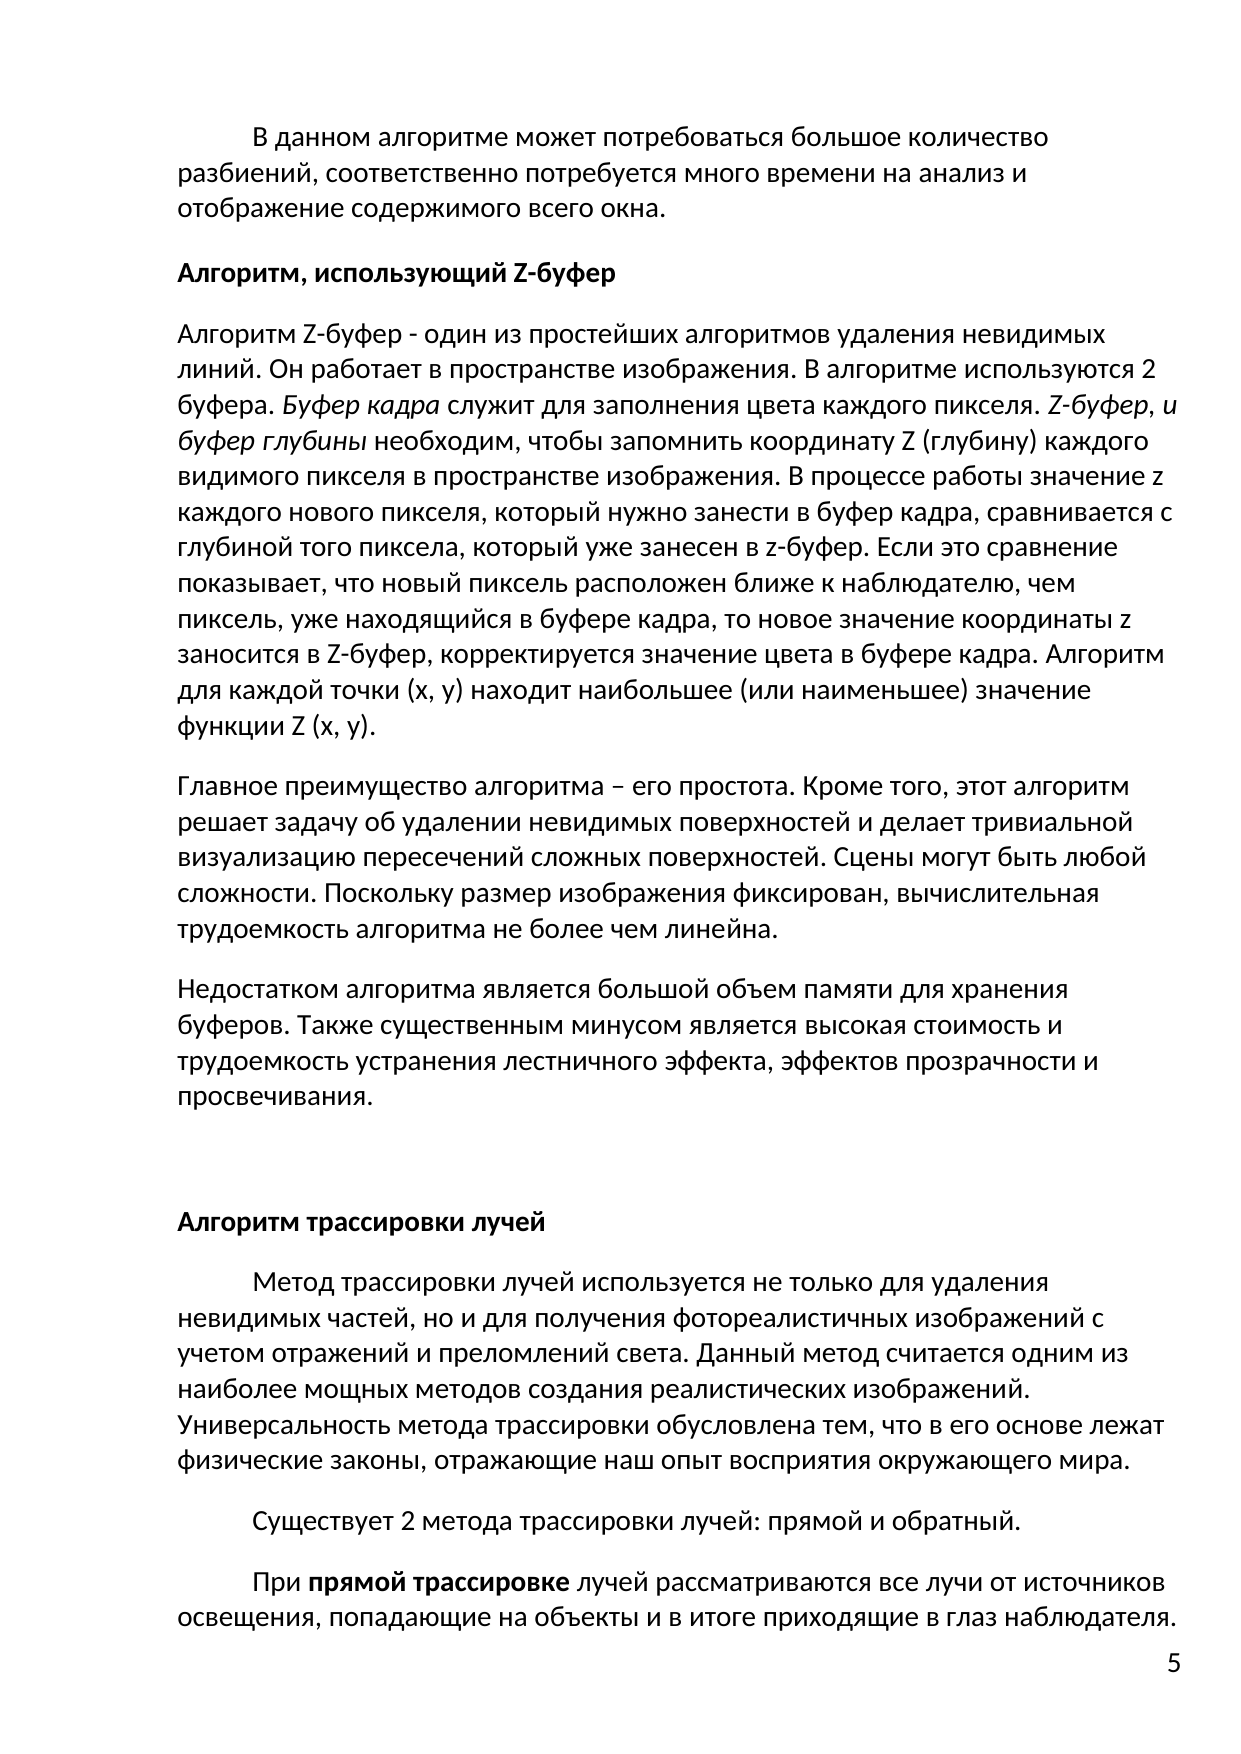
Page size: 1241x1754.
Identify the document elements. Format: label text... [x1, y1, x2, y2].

text При прямой трассировке лучей рассматриваются все лучи от источников освещения, попадающие на объекты и в итоге приходящие в глаз наблюдателя. [177, 1563, 1181, 1634]
text Алгоритм Z-буфер - один из простейших алгоритмов удаления невидимых линий. Он работает в пространстве изображения. В алгоритме используются 2 буфера. Буфер кадра служит для заполнения цвета каждого пикселя. Z-буфер, и буфер глубины необходим, чтобы запомнить координату Z (глубину) каждого видимого пикселя в пространстве изображения. В процессе работы значение z каждого нового пикселя, который нужно занести в буфер кадра, сравнивается с глубиной того пиксела, который уже занесен в z-буфер. Если это сравнение показывает, что новый пиксель расположен ближе к наблюдателю, чем пиксель, уже находящийся в буфере кадра, то новое значение координаты z заносится в Z-буфер, корректируется значение цвета в буфере кадра. Алгоритм для каждой точки (x, y) находит наибольшее (или наименьшее) значение функции Z (x, y). [177, 315, 1181, 742]
text Главное преимущество алгоритма – его простота. Кроме того, этот алгоритм решает задачу об удалении невидимых поверхностей и делает тривиальной визуализацию пересечений сложных поверхностей. Сцены могут быть любой сложности. Поскольку размер изображения фиксирован, вычислительная трудоемкость алгоритма не более чем линейна. [177, 767, 1181, 945]
text В данном алгоритме может потребоваться большое количество разбиений, соответственно потребуется много времени на анализ и отображение содержимого всего окна. [177, 118, 1181, 225]
text Существует 2 метода трассировки лучей: прямой и обратный. [177, 1502, 1181, 1538]
text Недостатком алгоритма является большой объем памяти для хранения буферов. Также существенным минусом является высокая стоимость и трудоемкость устранения лестничного эффекта, эффектов прозрачности и просвечивания. [177, 970, 1181, 1113]
subtitle Алгоритм, использующий Z-буфер [177, 254, 1181, 290]
subtitle Алгоритм трассировки лучей [177, 1203, 1181, 1238]
text Метод трассировки лучей используется не только для удаления невидимых частей, но и для получения фотореалистичных изображений с учетом отражений и преломлений света. Данный метод считается одним из наиболее мощных методов создания реалистических изображений. Универсальность метода трассировки обусловлена тем, что в его основе лежат физические законы, отражающие наш опыт восприятия окружающего мира. [177, 1263, 1181, 1477]
